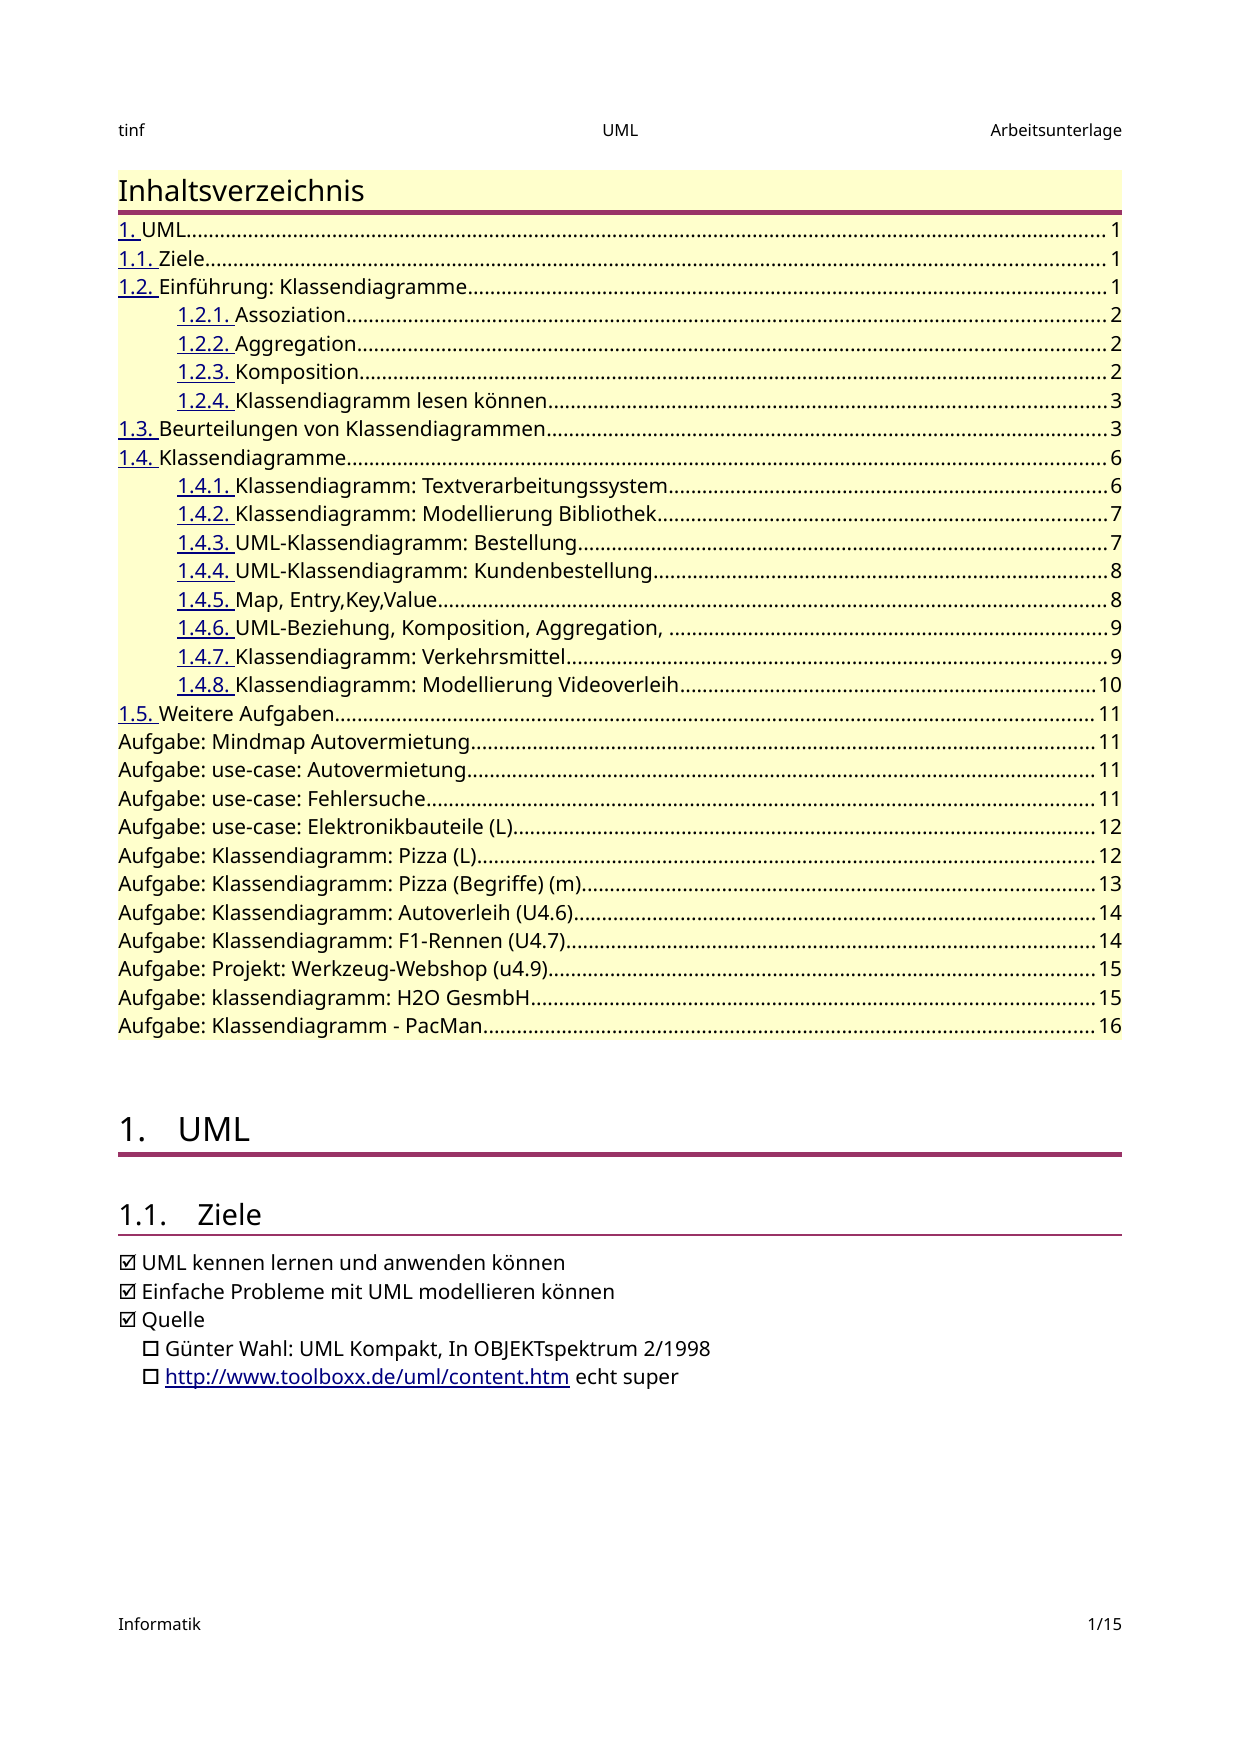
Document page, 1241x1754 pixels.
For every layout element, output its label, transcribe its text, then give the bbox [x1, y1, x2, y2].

text 1. UML 1 [118, 215, 1122, 244]
text 1.4.1. Klassendiagramm: Textverarbeitungssystem 6 [177, 471, 1122, 499]
text 1.2. Einführung: Klassendiagramme 1 [118, 272, 1122, 301]
text Aufgabe: use-case: Autovermietung 11 [118, 756, 1122, 784]
list Günter Wahl: UML Kompakt, In OBJEKTspektrum 2/1998 [141, 1334, 1122, 1362]
text 1.1. Ziele 1 [118, 244, 1122, 272]
text Aufgabe: Klassendiagramm - PacMan 16 [118, 1011, 1122, 1040]
text Aufgabe: use-case: Elektronikbauteile (L) 12 [118, 812, 1122, 841]
text 1.4.8. Klassendiagramm: Modellierung Videoverleih 10 [177, 670, 1122, 699]
text 1.5. Weitere Aufgaben 11 [118, 699, 1122, 727]
text 1.4.3. UML-Klassendiagramm: Bestellung 7 [177, 528, 1122, 556]
subtitle UML [118, 1106, 1122, 1152]
list Einfache Probleme mit UML modellieren können [118, 1277, 1122, 1305]
subtitle Ziele [118, 1194, 1122, 1234]
text 1.4.4. UML-Klassendiagramm: Kundenbestellung 8 [177, 556, 1122, 585]
text Aufgabe: Mindmap Autovermietung 11 [118, 727, 1122, 756]
text 1.3. Beurteilungen von Klassendiagrammen 3 [118, 414, 1122, 443]
text 1.2.3. Komposition 2 [177, 357, 1122, 386]
text 1.2.4. Klassendiagramm lesen können 3 [177, 386, 1122, 414]
text 1.4.7. Klassendiagramm: Verkehrsmittel 9 [177, 642, 1122, 670]
text 1.2.1. Assoziation 2 [177, 301, 1122, 329]
text 1.4.5. Map, Entry,Key,Value 8 [177, 585, 1122, 613]
text 1.4.2. Klassendiagramm: Modellierung Bibliothek 7 [177, 499, 1122, 528]
text Aufgabe: klassendiagramm: H2O GesmbH 15 [118, 983, 1122, 1011]
subtitle Inhaltsverzeichnis [118, 170, 1122, 210]
list Quelle [118, 1305, 1122, 1334]
text Aufgabe: Projekt: Werkzeug-Webshop (u4.9) 15 [118, 954, 1122, 983]
text Aufgabe: Klassendiagramm: Pizza (L) 12 [118, 841, 1122, 869]
text 1.4. Klassendiagramme 6 [118, 443, 1122, 471]
text Aufgabe: use-case: Fehlersuche 11 [118, 784, 1122, 812]
text Aufgabe: Klassendiagramm: F1-Rennen (U4.7) 14 [118, 926, 1122, 954]
text Aufgabe: Klassendiagramm: Pizza (Begriffe) (m) 13 [118, 869, 1122, 898]
text Aufgabe: Klassendiagramm: Autoverleih (U4.6) 14 [118, 898, 1122, 926]
text 1.2.2. Aggregation 2 [177, 329, 1122, 357]
text 1.4.6. UML-Beziehung, Komposition, Aggregation, ... 9 [177, 613, 1122, 642]
list http://www.toolboxx.de/uml/content.htm echt super [141, 1362, 1122, 1391]
list UML kennen lernen und anwenden können [118, 1248, 1122, 1277]
